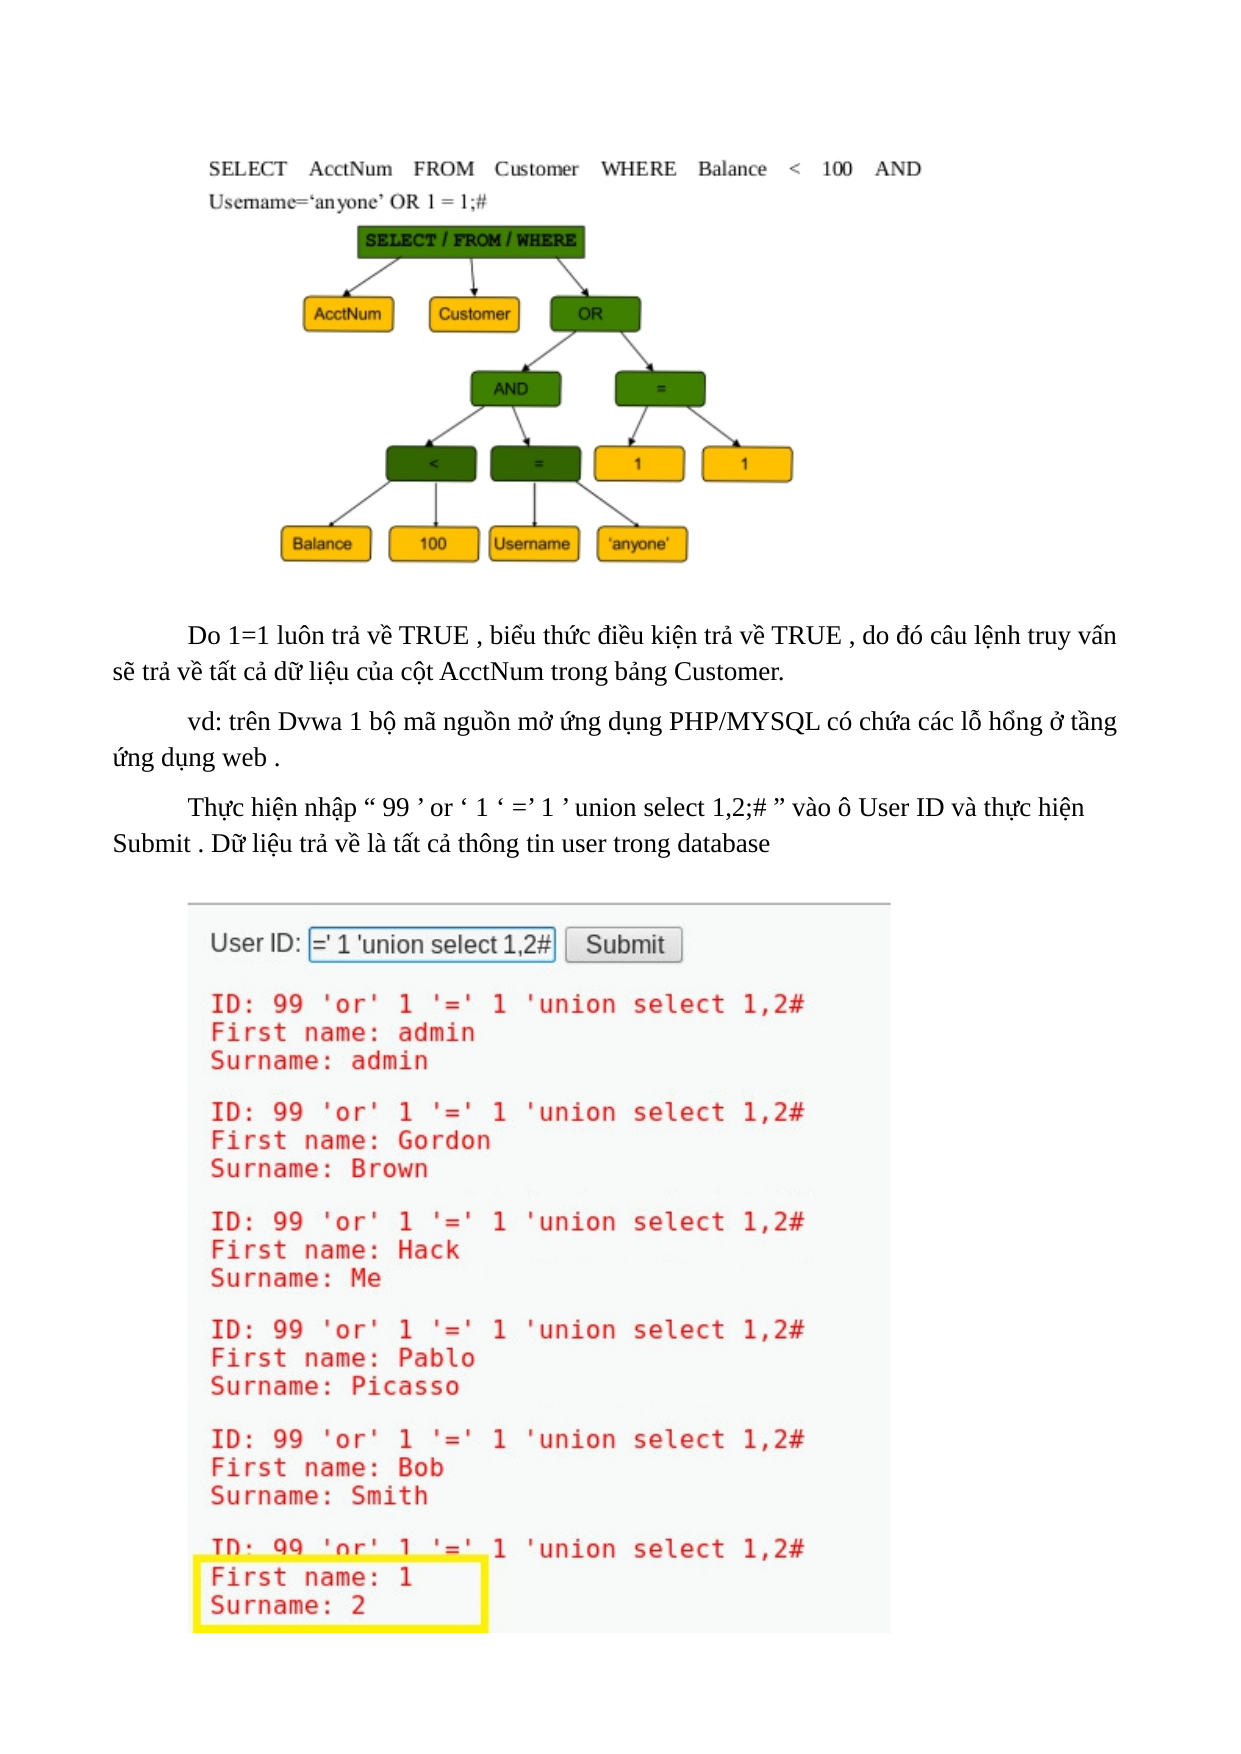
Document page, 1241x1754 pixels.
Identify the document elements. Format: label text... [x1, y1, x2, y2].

text Do 1=1 luôn trả về TRUE , biểu thức điều kiện trả về TRUE , do đó câu lệnh truy vấn sẽ trả về tất cả dữ liệu của cột AcctNum trong bảng Customer. [112, 619, 1122, 686]
text Thực hiện nhập “ 99 ’ or ‘ 1 ‘ =’ 1 ’ union select 1,2;# ” vào ô User ID và thực hiện Submit . Dữ liệu trả về là tất cả thông tin user trong database [112, 791, 1122, 858]
text vd: trên Dvwa 1 bộ mã nguồn mở ứng dụng PHP/MYSQL có chứa các lỗ hổng ở tầng ứng dụng web . [112, 705, 1122, 772]
